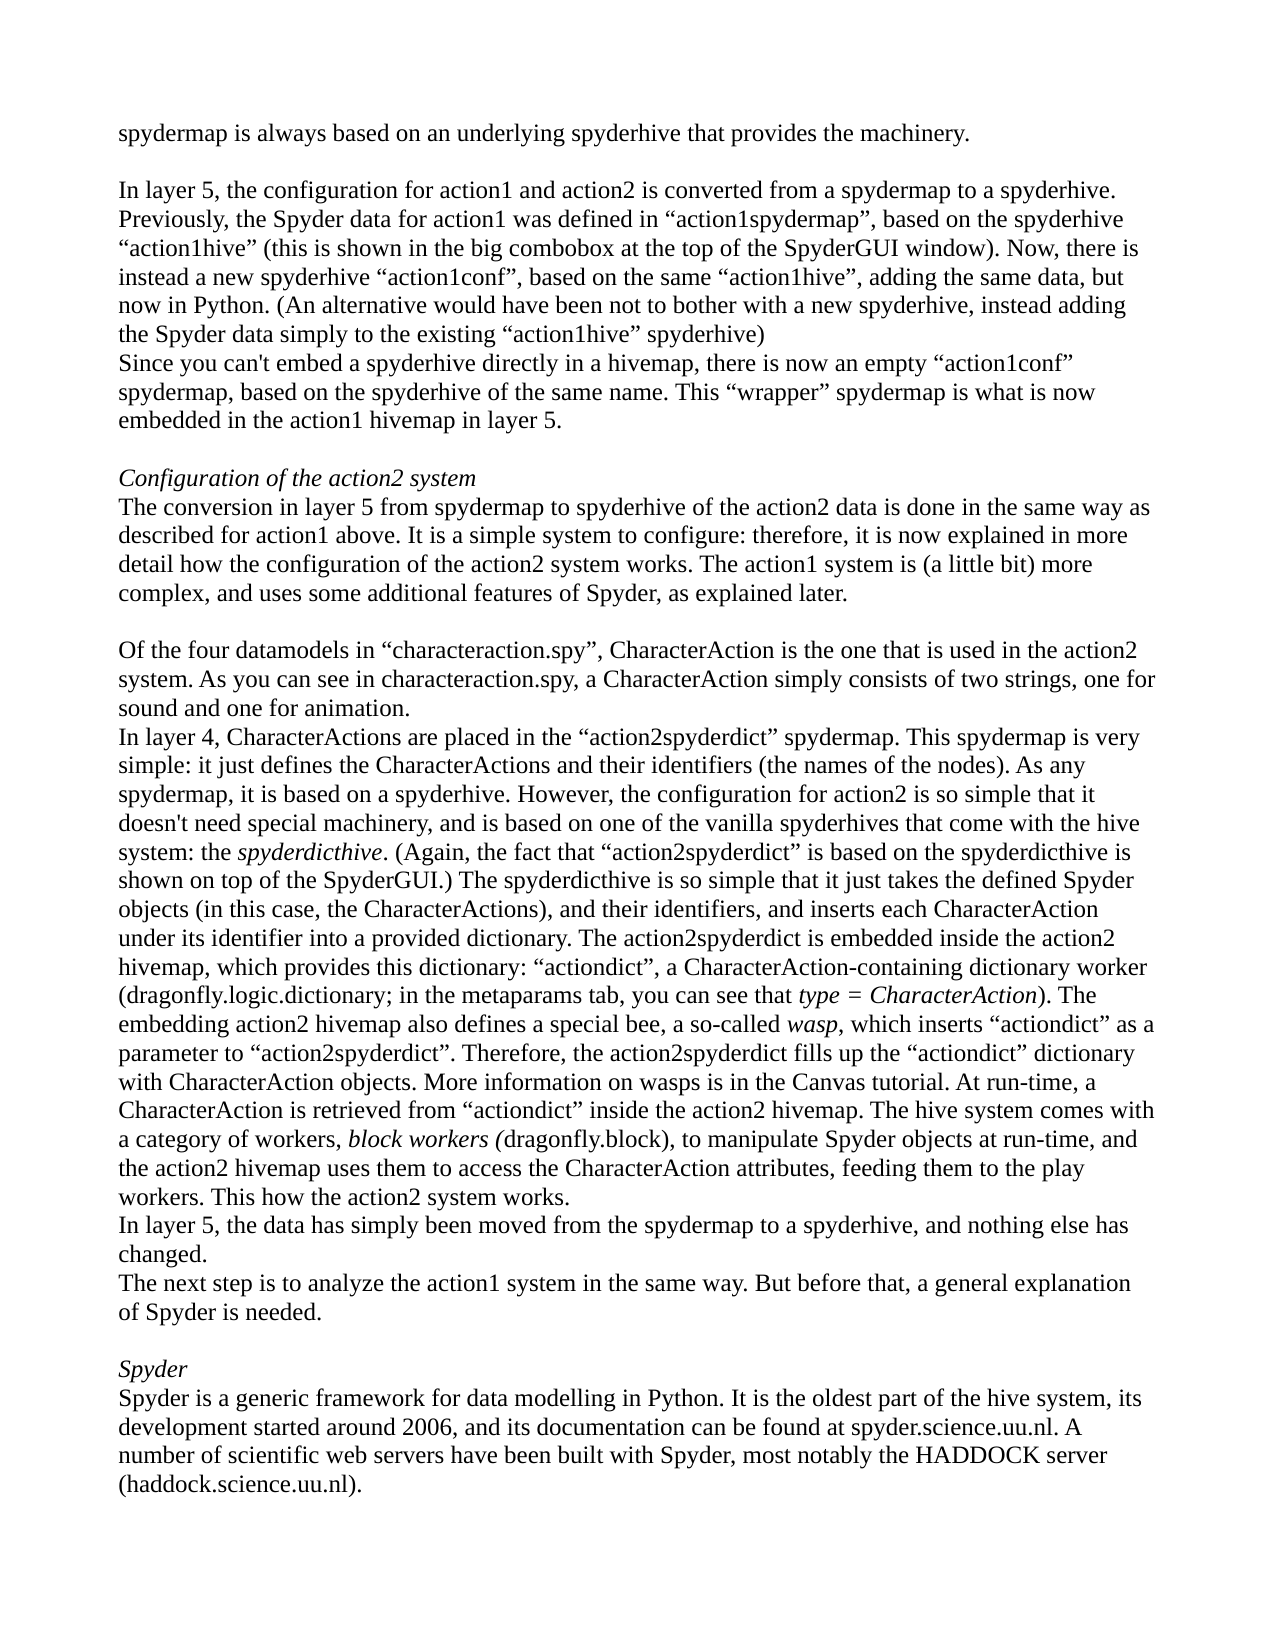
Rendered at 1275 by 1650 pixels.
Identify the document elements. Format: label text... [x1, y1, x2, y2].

text Spyder is a generic framework for data modelling in Python. It is the oldest part of the hive system, its development started around 2006, and its documentation can be found at spyder.science.uu.nl. A number of scientific web servers have been built with Spyder, most notably the HADDOCK server (haddock.science.uu.nl). [118, 1383, 1157, 1498]
text The next step is to analyze the action1 system in the same way. But before that, a general explanation of Spyder is needed. [118, 1268, 1157, 1326]
text spydermap is always based on an underlying spyderhive that provides the machinery. [118, 118, 1157, 147]
text In layer 4, CharacterActions are placed in the “action2spyderdict” spydermap. This spydermap is very simple: it just defines the CharacterActions and their identifiers (the names of the nodes). As any spydermap, it is based on a spyderhive. However, the configuration for action2 is so simple that it doesn't need special machinery, and is based on one of the vanilla spyderhives that come with the hive system: the spyderdicthive. (Again, the fact that “action2spyderdict” is based on the spyderdicthive is shown on top of the SpyderGUI.) The spyderdicthive is so simple that it just takes the defined Spyder objects (in this case, the CharacterActions), and their identifiers, and inserts each CharacterAction under its identifier into a provided dictionary. The action2spyderdict is embedded inside the action2 hivemap, which provides this dictionary: “actiondict”, a CharacterAction-containing dictionary worker (dragonfly.logic.dictionary; in the metaparams tab, you can see that type = CharacterAction). The embedding action2 hivemap also defines a special bee, a so-called wasp, which inserts “actiondict” as a parameter to “action2spyderdict”. Therefore, the action2spyderdict fills up the “actiondict” dictionary with CharacterAction objects. More information on wasps is in the Canvas tutorial. At run-time, a CharacterAction is retrieved from “actiondict” inside the action2 hivemap. The hive system comes with a category of workers, block workers (dragonfly.block), to manipulate Spyder objects at run-time, and the action2 hivemap uses them to access the CharacterAction attributes, feeding them to the play workers. This how the action2 system works. [118, 722, 1157, 1211]
text In layer 5, the data has simply been moved from the spydermap to a spyderhive, and nothing else has changed. [118, 1211, 1157, 1268]
text Configuration of the action2 system [118, 463, 1157, 492]
text The conversion in layer 5 from spydermap to spyderhive of the action2 data is done in the same way as described for action1 above. It is a simple system to configure: therefore, it is now explained in more detail how the configuration of the action2 system works. The action1 system is (a little bit) more complex, and uses some additional features of Spyder, as explained later. [118, 492, 1157, 607]
text Since you can't embed a spyderhive directly in a hivemap, there is now an empty “action1conf” spydermap, based on the spyderhive of the same name. This “wrapper” spydermap is what is now embedded in the action1 hivemap in layer 5. [118, 348, 1157, 434]
text Of the four datamodels in “characteraction.spy”, CharacterAction is the one that is used in the action2 system. As you can see in characteraction.spy, a CharacterAction simply consists of two strings, one for sound and one for animation. [118, 636, 1157, 722]
text In layer 5, the configuration for action1 and action2 is converted from a spydermap to a spyderhive. Previously, the Spyder data for action1 was defined in “action1spydermap”, based on the spyderhive “action1hive” (this is shown in the big combobox at the top of the SpyderGUI window). Now, there is instead a new spyderhive “action1conf”, based on the same “action1hive”, adding the same data, but now in Python. (An alternative would have been not to bother with a new spyderhive, instead adding the Spyder data simply to the existing “action1hive” spyderhive) [118, 176, 1157, 348]
text Spyder [118, 1354, 1157, 1383]
